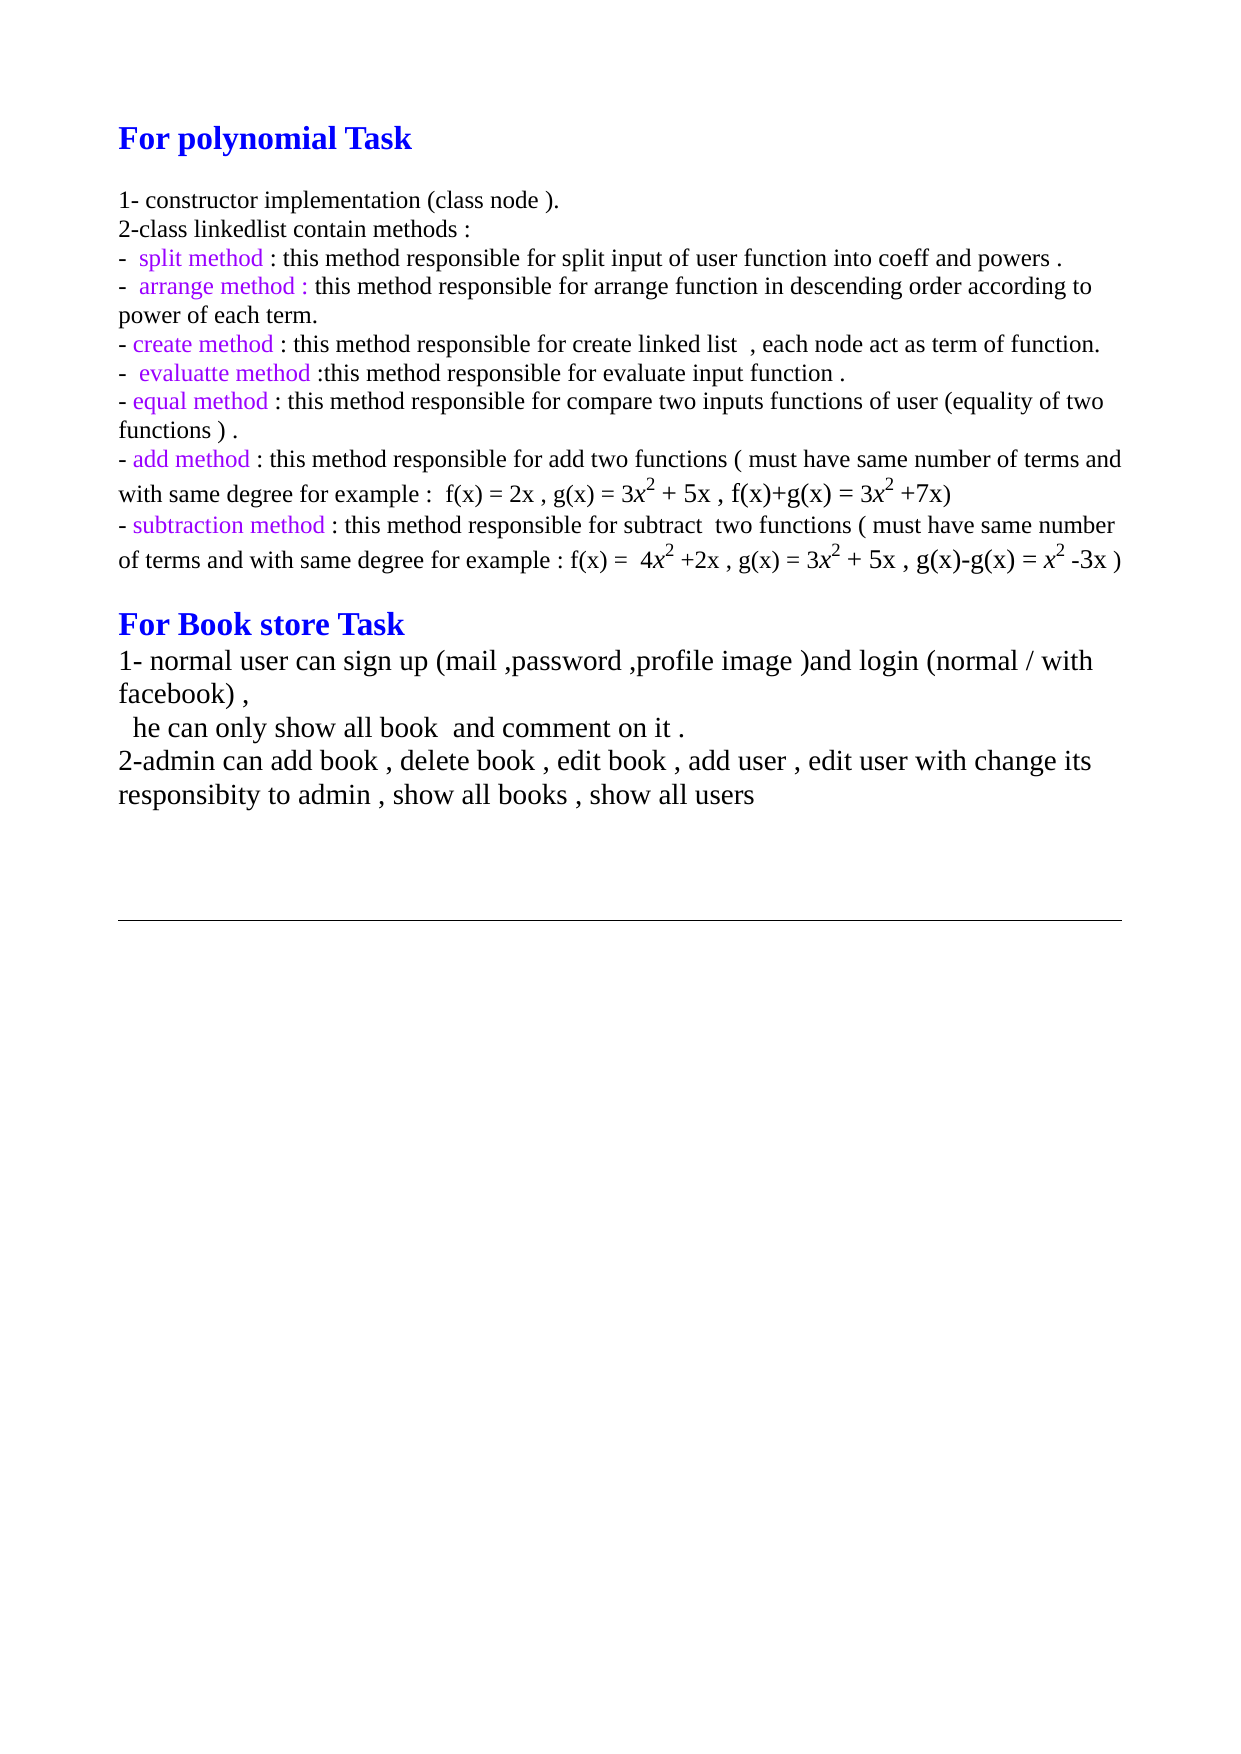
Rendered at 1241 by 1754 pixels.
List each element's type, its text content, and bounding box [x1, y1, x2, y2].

text he can only show all book and comment on it . [118, 710, 1122, 743]
text - evaluatte method :this method responsible for evaluate input function . [118, 358, 1122, 386]
text 2-class linkedlist contain methods : [118, 214, 1122, 243]
text - equal method : this method responsible for compare two inputs functions of user (equality of two functions ) . [118, 386, 1122, 444]
text - create method : this method responsible for create linked list , each node act as term of function. [118, 329, 1122, 358]
text - split method : this method responsible for split input of user function into coeff and powers . [118, 243, 1122, 271]
text 1- normal user can sign up (mail ,password ,profile image )and login (normal / with facebook) , [118, 643, 1122, 710]
text - add method : this method responsible for add two functions ( must have same number of terms and with same degree for example : f(x) = 2x , g(x) = 3x2 + 5x , f(x)+g(x) = 3x2 +7x) [118, 444, 1122, 510]
text For Book store Task [118, 604, 1122, 643]
text 1- constructor implementation (class node ). [118, 185, 1122, 214]
text - subtraction method : this method responsible for subtract two functions ( must have same number of terms and with same degree for example : f(x) = 4x2 +2x , g(x) = 3x2 + 5x , g(x)-g(x) = x2 -3x ) [118, 510, 1122, 576]
text For polynomial Task [118, 118, 1122, 156]
text - arrange method : this method responsible for arrange function in descending order according to power of each term. [118, 271, 1122, 329]
text 2-admin can add book , delete book , edit book , add user , edit user with change its responsibity to admin , show all books , show all users [118, 743, 1122, 810]
